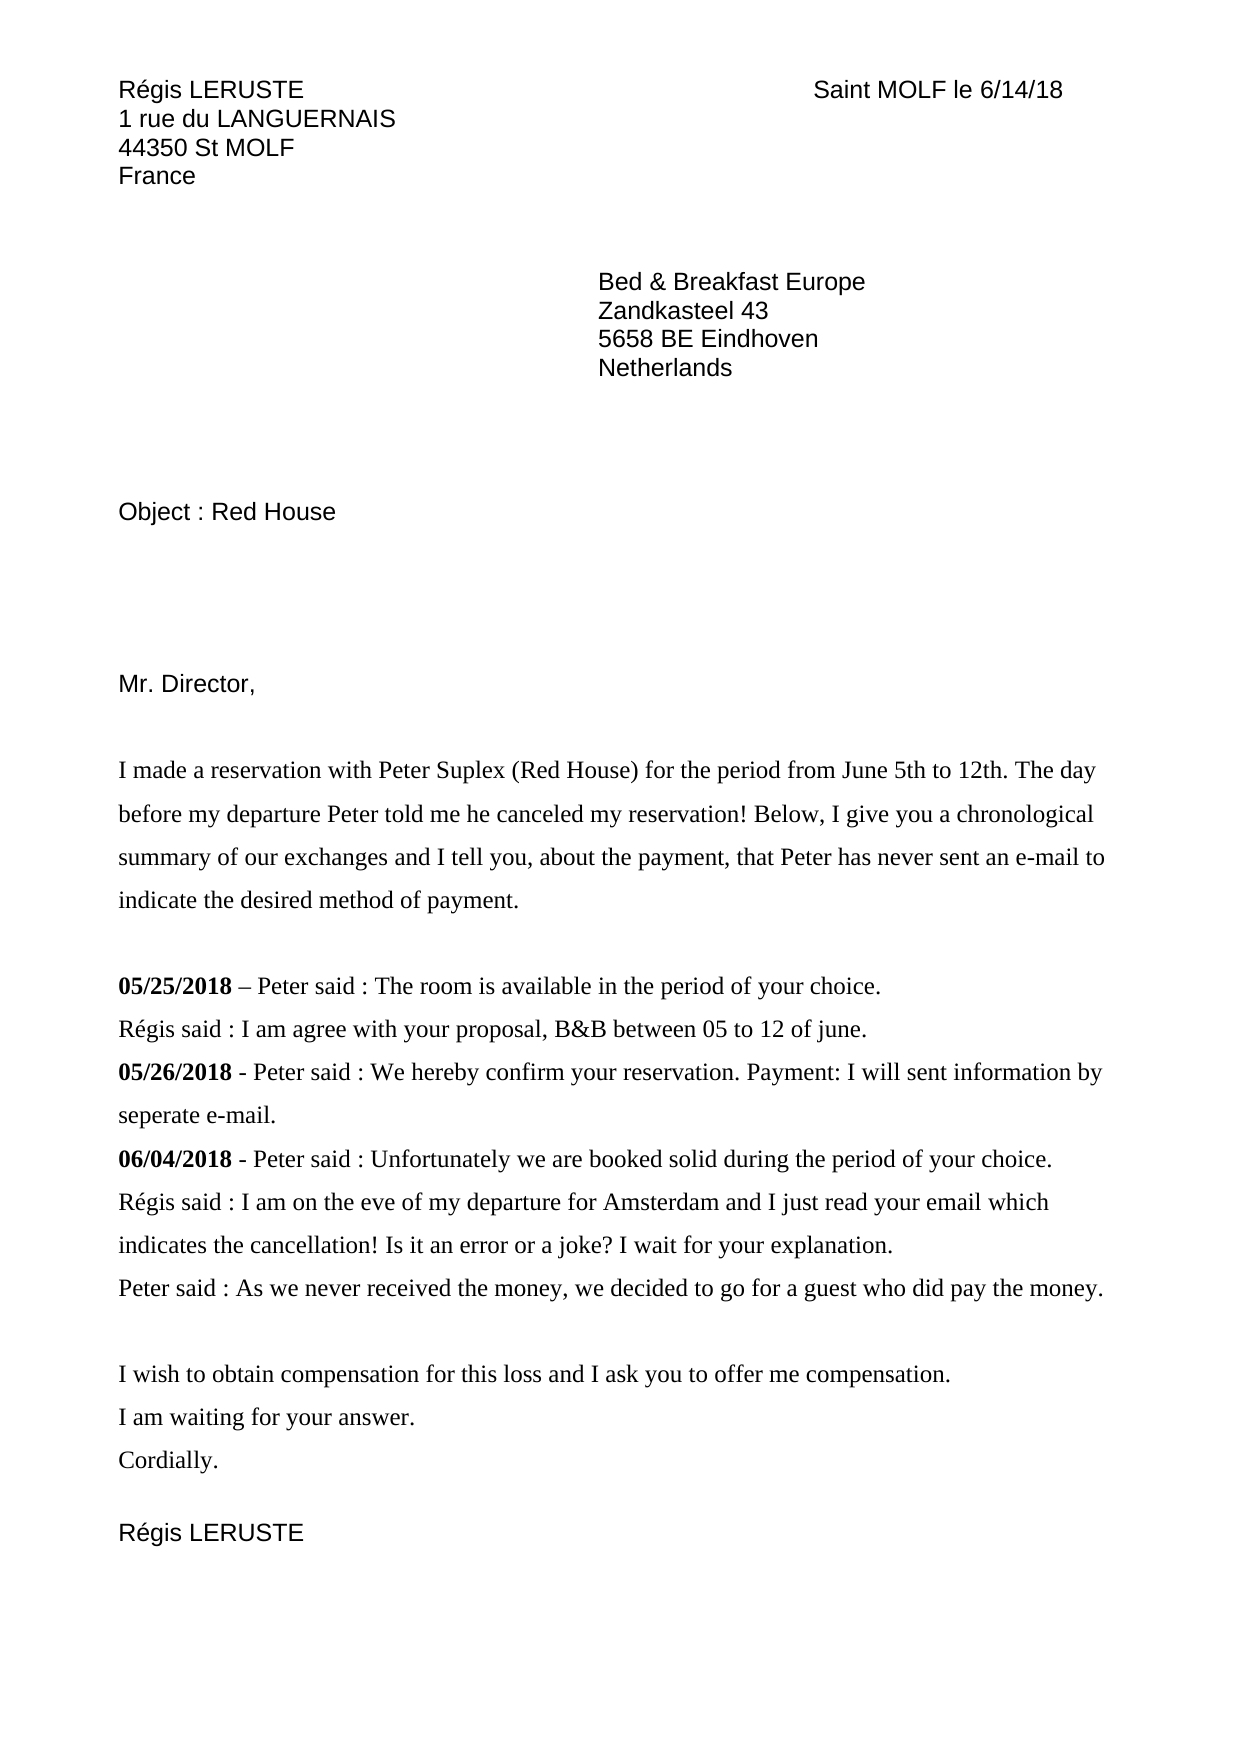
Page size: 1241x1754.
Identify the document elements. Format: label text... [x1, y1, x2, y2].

table_header [111, 267, 591, 411]
text Régis LERUSTE [118, 1517, 1122, 1546]
text Peter said : As we never received the money, we decided to go for a guest who did pay the money. [118, 1273, 1122, 1302]
text Cordially. [118, 1446, 1122, 1474]
text Mr. Director, [118, 669, 1122, 698]
text 06/04/2018 - Peter said : Unfortunately we are booked solid during the period of your choice. [118, 1144, 1122, 1172]
table_header Bed & Breakfast Europe Zandkasteel 43 5658 BE Eindhoven Netherlands [591, 267, 1070, 411]
text Régis said : I am agree with your proposal, B&B between 05 to 12 of june. [118, 1014, 1122, 1043]
text I made a reservation with Peter Suplex (Red House) for the period from June 5th to 12th. The day before my departure Peter told me he canceled my reservation! Below, I give you a chronological summary of our exchanges and I tell you, about the payment, that Peter has never sent an e-mail to indicate the desired method of payment. [118, 756, 1122, 914]
text 05/25/2018 – Peter said : The room is available in the period of your choice. [118, 971, 1122, 1000]
text 05/26/2018 - Peter said : We hereby confirm your reservation. Payment: I will sent information by seperate e-mail. [118, 1057, 1122, 1129]
text I wish to obtain compensation for this loss and I ask you to offer me compensation. [118, 1359, 1122, 1388]
text Régis said : I am on the eve of my departure for Amsterdam and I just read your email which indicates the cancellation! Is it an error or a joke? I wait for your explanation. [118, 1187, 1122, 1259]
text I am waiting for your answer. [118, 1402, 1122, 1431]
table_cell Object : Red House [111, 411, 1070, 583]
